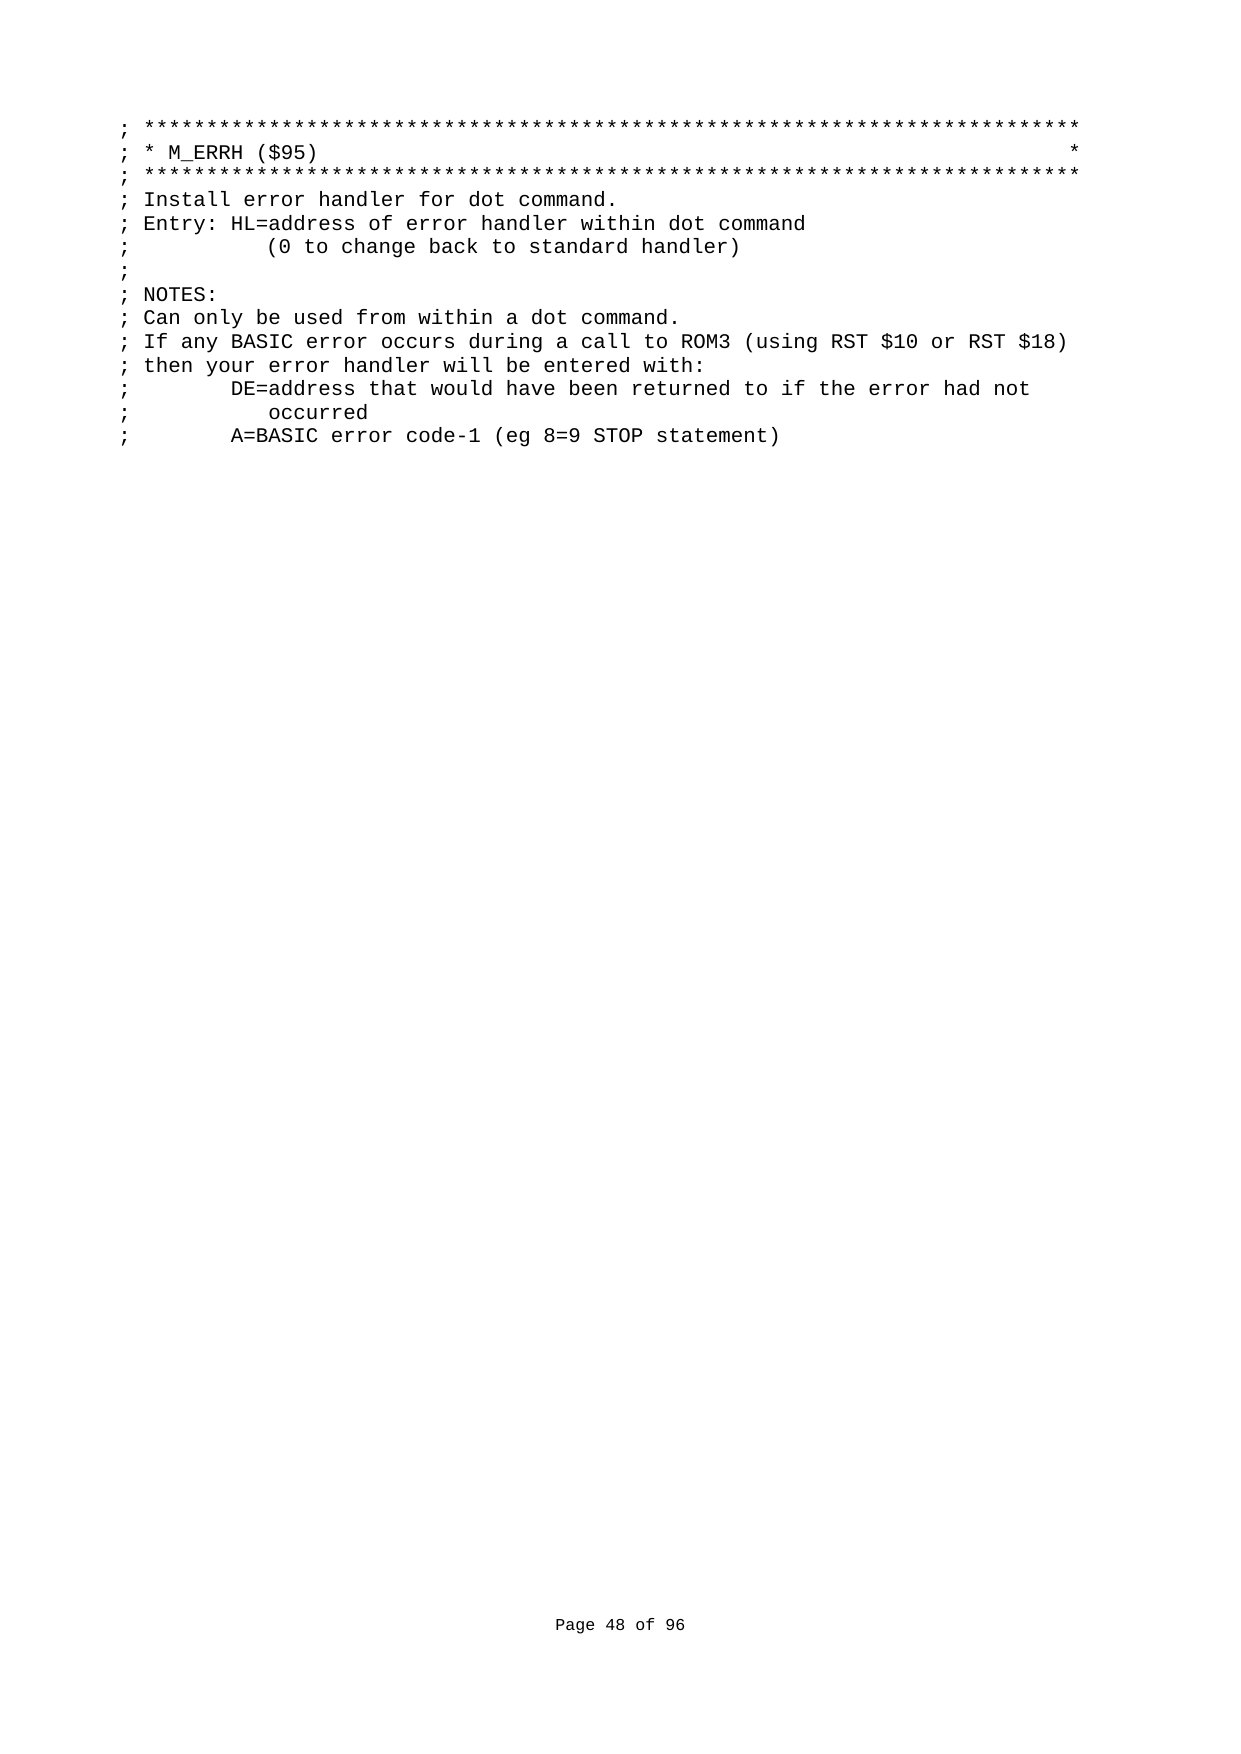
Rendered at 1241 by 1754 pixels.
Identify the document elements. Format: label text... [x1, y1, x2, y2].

text ; Install error handler for dot command. [118, 189, 1122, 213]
text ; Entry: HL=address of error handler within dot command [118, 213, 1122, 236]
text ; occurred [118, 402, 1122, 426]
text ; *************************************************************************** [118, 165, 1122, 189]
text ; * M_ERRH ($95) * [118, 142, 1122, 165]
text ; NOTES: [118, 284, 1122, 307]
text ; Can only be used from within a dot command. [118, 307, 1122, 331]
text ; If any BASIC error occurs during a call to ROM3 (using RST $10 or RST $18) [118, 331, 1122, 354]
text ; [118, 260, 1122, 284]
text ; A=BASIC error code-1 (eg 8=9 STOP statement) [118, 426, 1122, 449]
text ; DE=address that would have been returned to if the error had not [118, 378, 1122, 402]
text ; (0 to change back to standard handler) [118, 236, 1122, 260]
text ; then your error handler will be entered with: [118, 354, 1122, 378]
text ; *************************************************************************** [118, 118, 1122, 142]
